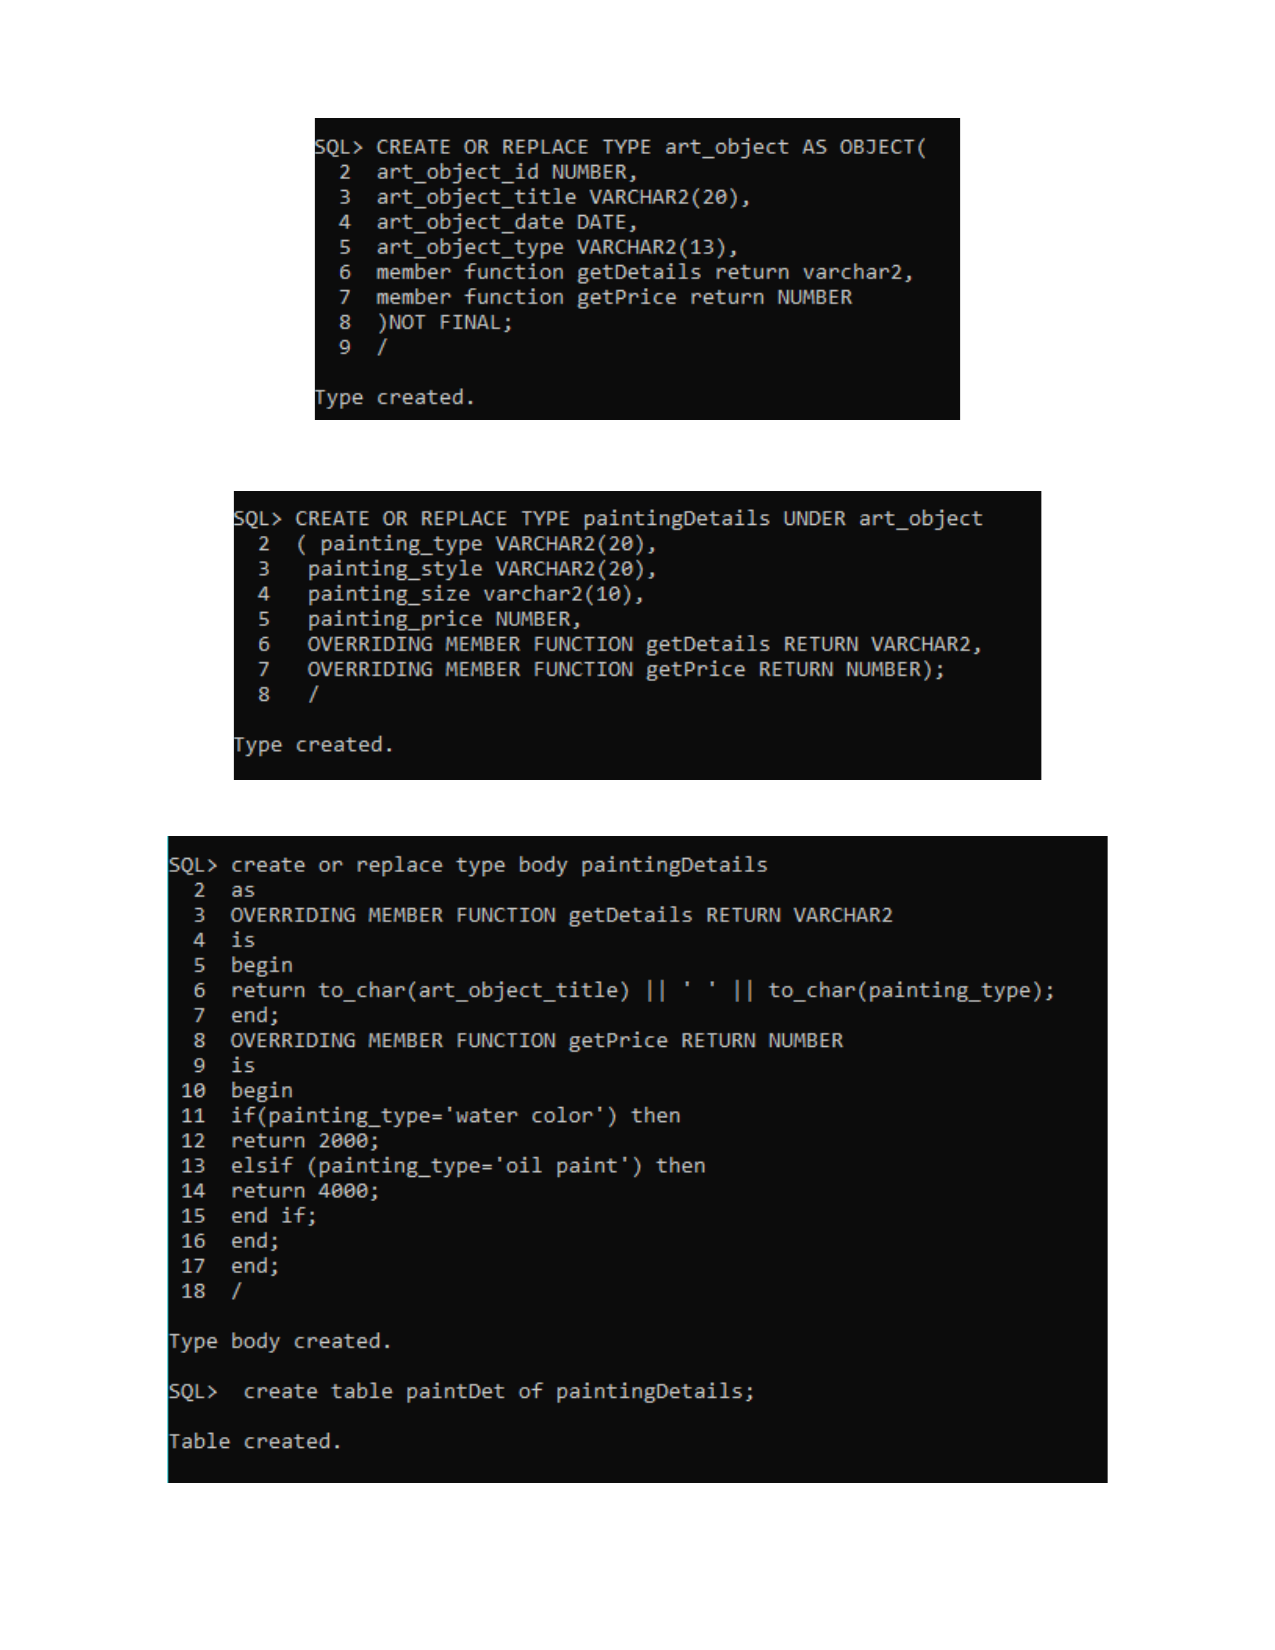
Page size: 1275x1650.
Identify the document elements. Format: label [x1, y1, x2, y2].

picture [233, 491, 1042, 780]
picture [314, 118, 961, 420]
picture [167, 836, 1108, 1483]
